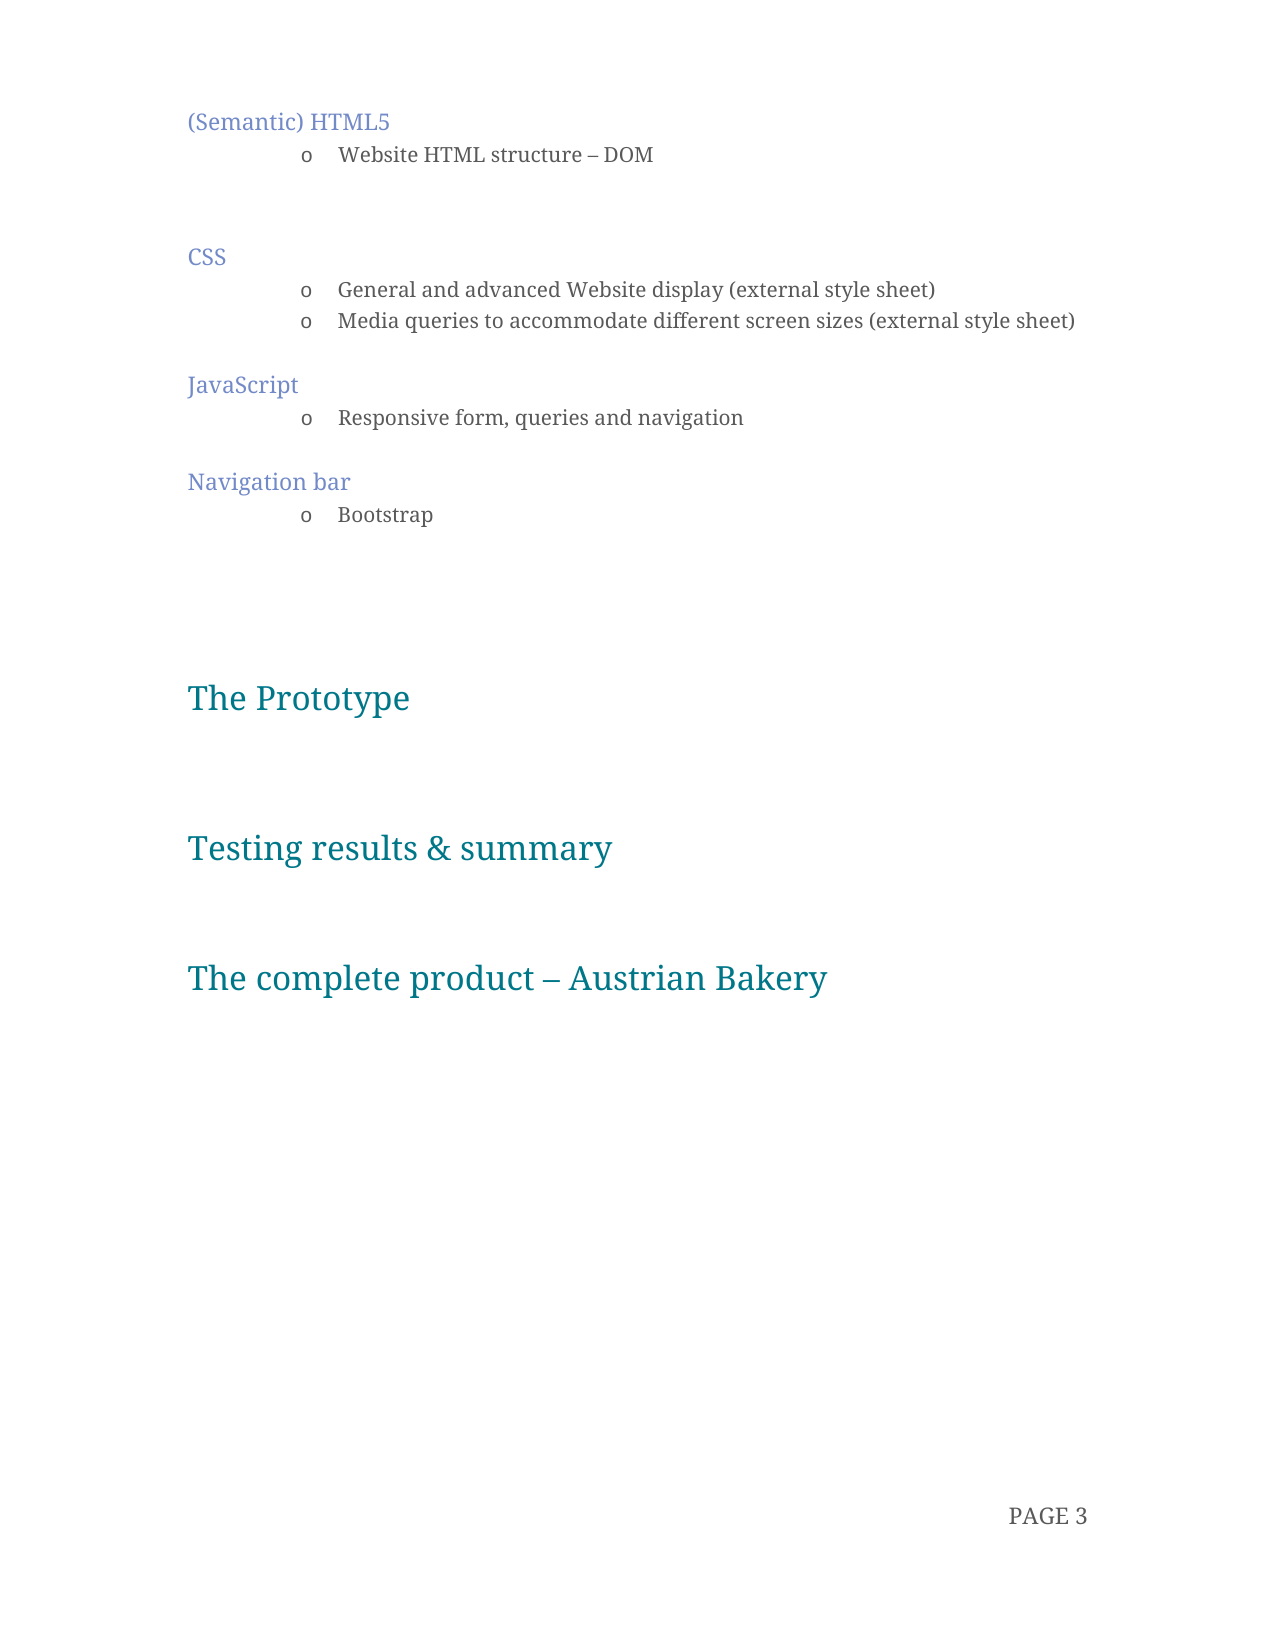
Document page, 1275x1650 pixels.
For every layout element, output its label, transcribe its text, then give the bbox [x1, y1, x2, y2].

text CSS [187, 241, 1087, 272]
text JavaScript [187, 369, 1087, 400]
list Website HTML structure – DOM [300, 141, 1087, 169]
text The complete product – Austrian Bakery [187, 954, 1087, 1000]
subtitle The Prototype [187, 674, 1087, 720]
list General and advanced Website display (external style sheet) [300, 275, 1087, 304]
text Navigation bar [187, 466, 1087, 497]
text (Semantic) HTML5 [187, 106, 1087, 137]
list Bootstrap [300, 500, 1087, 529]
list Media queries to accommodate different screen sizes (external style sheet) [300, 306, 1087, 335]
subtitle Testing results & summary [187, 824, 1087, 870]
list Responsive form, queries and navigation [300, 403, 1087, 432]
